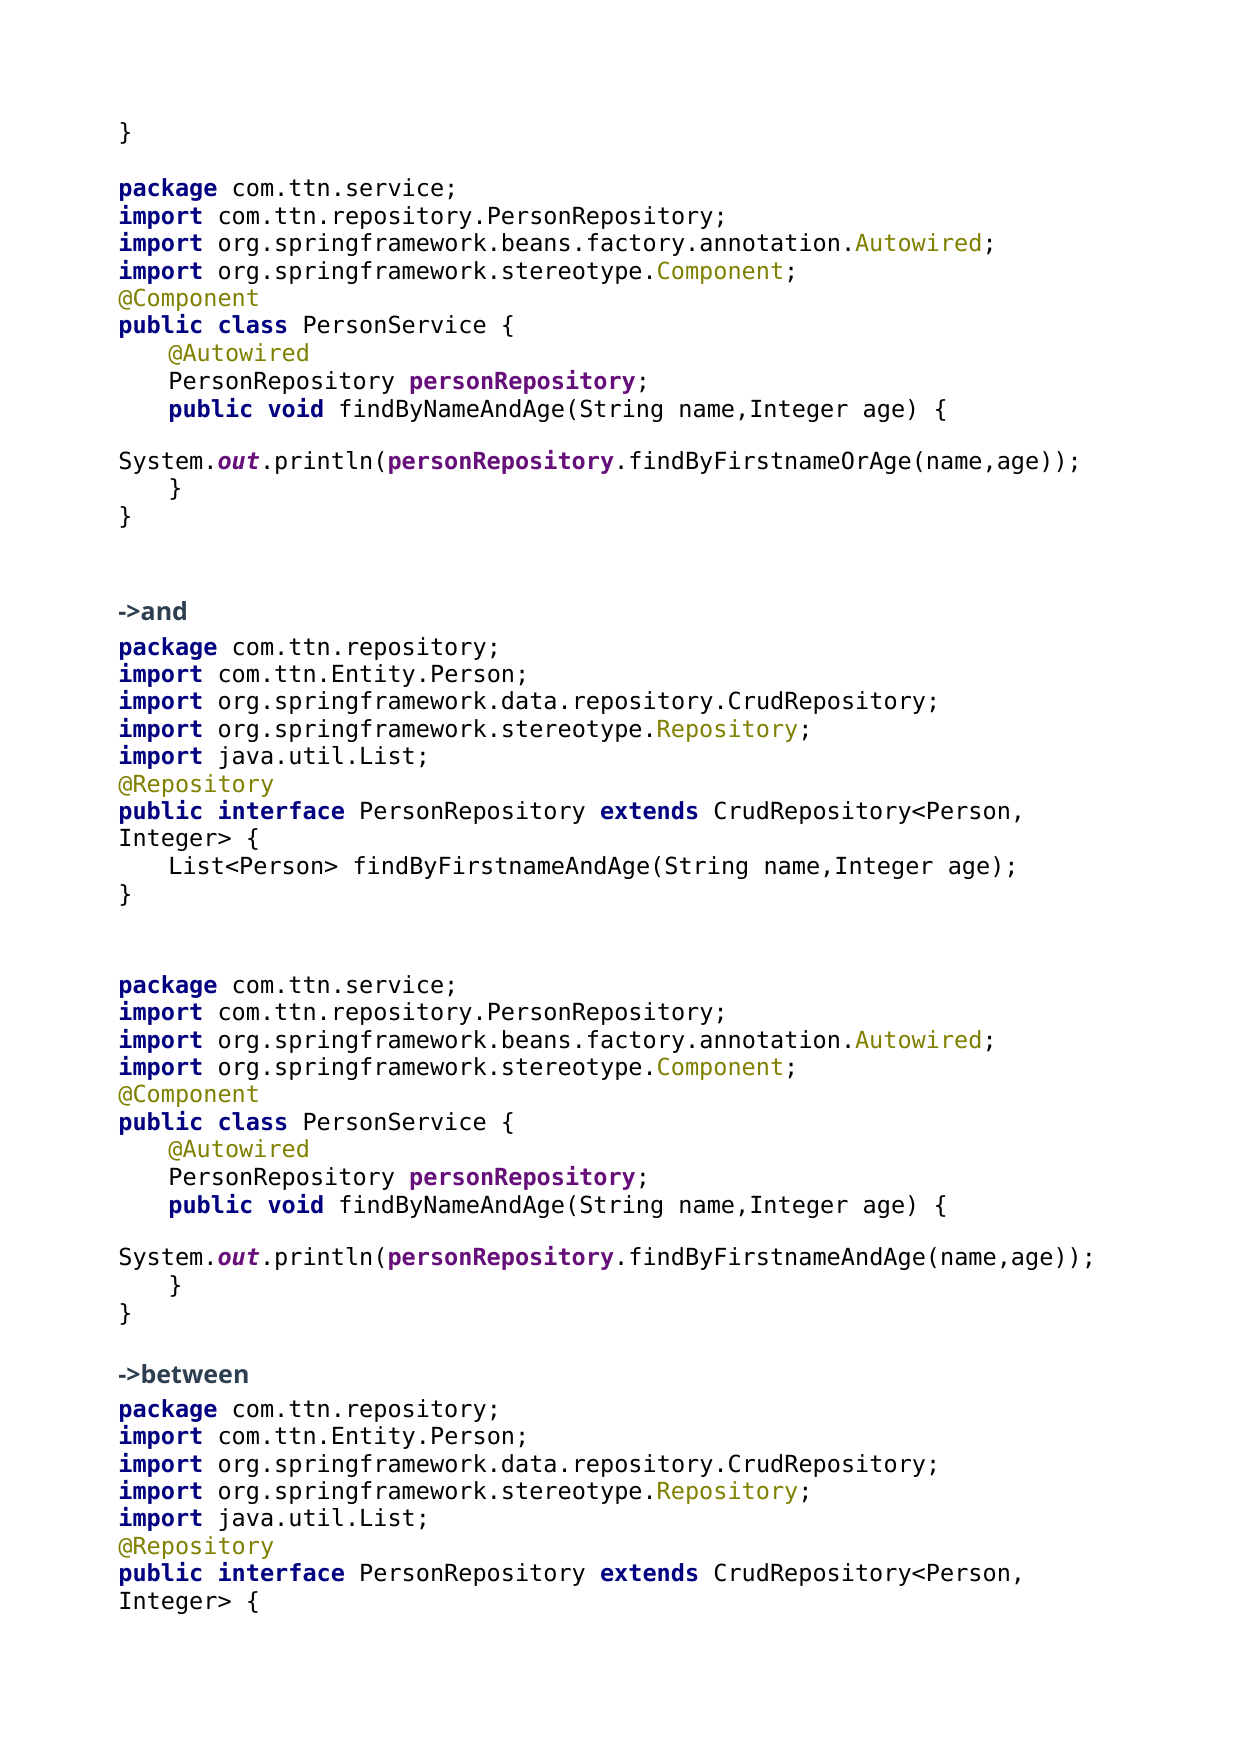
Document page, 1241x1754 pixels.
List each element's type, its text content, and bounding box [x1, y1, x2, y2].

text PersonRepository personRepository; [118, 1164, 1122, 1192]
text public class PersonService { [118, 312, 1122, 339]
text import com.ttn.Entity.Person; [118, 661, 1122, 688]
text public interface PersonRepository extends CrudRepository<Person, Integer> { [118, 797, 1122, 852]
text import org.springframework.stereotype.Repository; [118, 1478, 1122, 1505]
text System.out.println(personRepository.findByFirstnameOrAge(name,age)); [118, 424, 1122, 475]
text } [118, 118, 1122, 146]
text import com.ttn.repository.PersonRepository; [118, 202, 1122, 230]
text ->between [118, 1356, 1122, 1390]
text package com.ttn.repository; [118, 633, 1122, 661]
text @Repository [118, 1532, 1122, 1560]
text ->and [118, 594, 1122, 628]
text import org.springframework.stereotype.Repository; [118, 715, 1122, 743]
text import org.springframework.stereotype.Component; [118, 257, 1122, 284]
text package com.ttn.repository; [118, 1395, 1122, 1423]
text @Autowired [118, 339, 1122, 367]
text @Component [118, 284, 1122, 312]
text @Autowired [118, 1136, 1122, 1164]
text import com.ttn.Entity.Person; [118, 1423, 1122, 1450]
text public interface PersonRepository extends CrudRepository<Person, Integer> { [118, 1560, 1122, 1614]
text import org.springframework.beans.factory.annotation.Autowired; [118, 230, 1122, 257]
text import java.util.List; [118, 1505, 1122, 1532]
text public void findByNameAndAge(String name,Integer age) { [118, 1192, 1122, 1220]
text } [118, 1299, 1122, 1327]
text public void findByNameAndAge(String name,Integer age) { [118, 396, 1122, 424]
text System.out.println(personRepository.findByFirstnameAndAge(name,age)); [118, 1220, 1122, 1271]
text public class PersonService { [118, 1108, 1122, 1136]
text import java.util.List; [118, 743, 1122, 770]
text PersonRepository personRepository; [118, 367, 1122, 396]
text @Repository [118, 770, 1122, 797]
text import org.springframework.data.repository.CrudRepository; [118, 688, 1122, 715]
text } [118, 1271, 1122, 1299]
text } [118, 503, 1122, 530]
text import org.springframework.stereotype.Component; [118, 1054, 1122, 1081]
text } [118, 475, 1122, 503]
text import com.ttn.repository.PersonRepository; [118, 999, 1122, 1026]
text List<Person> findByFirstnameAndAge(String name,Integer age); [118, 852, 1122, 880]
text package com.ttn.service; [118, 175, 1122, 202]
text } [118, 880, 1122, 908]
text @Component [118, 1081, 1122, 1108]
text package com.ttn.service; [118, 971, 1122, 999]
text import org.springframework.data.repository.CrudRepository; [118, 1450, 1122, 1478]
text import org.springframework.beans.factory.annotation.Autowired; [118, 1026, 1122, 1054]
